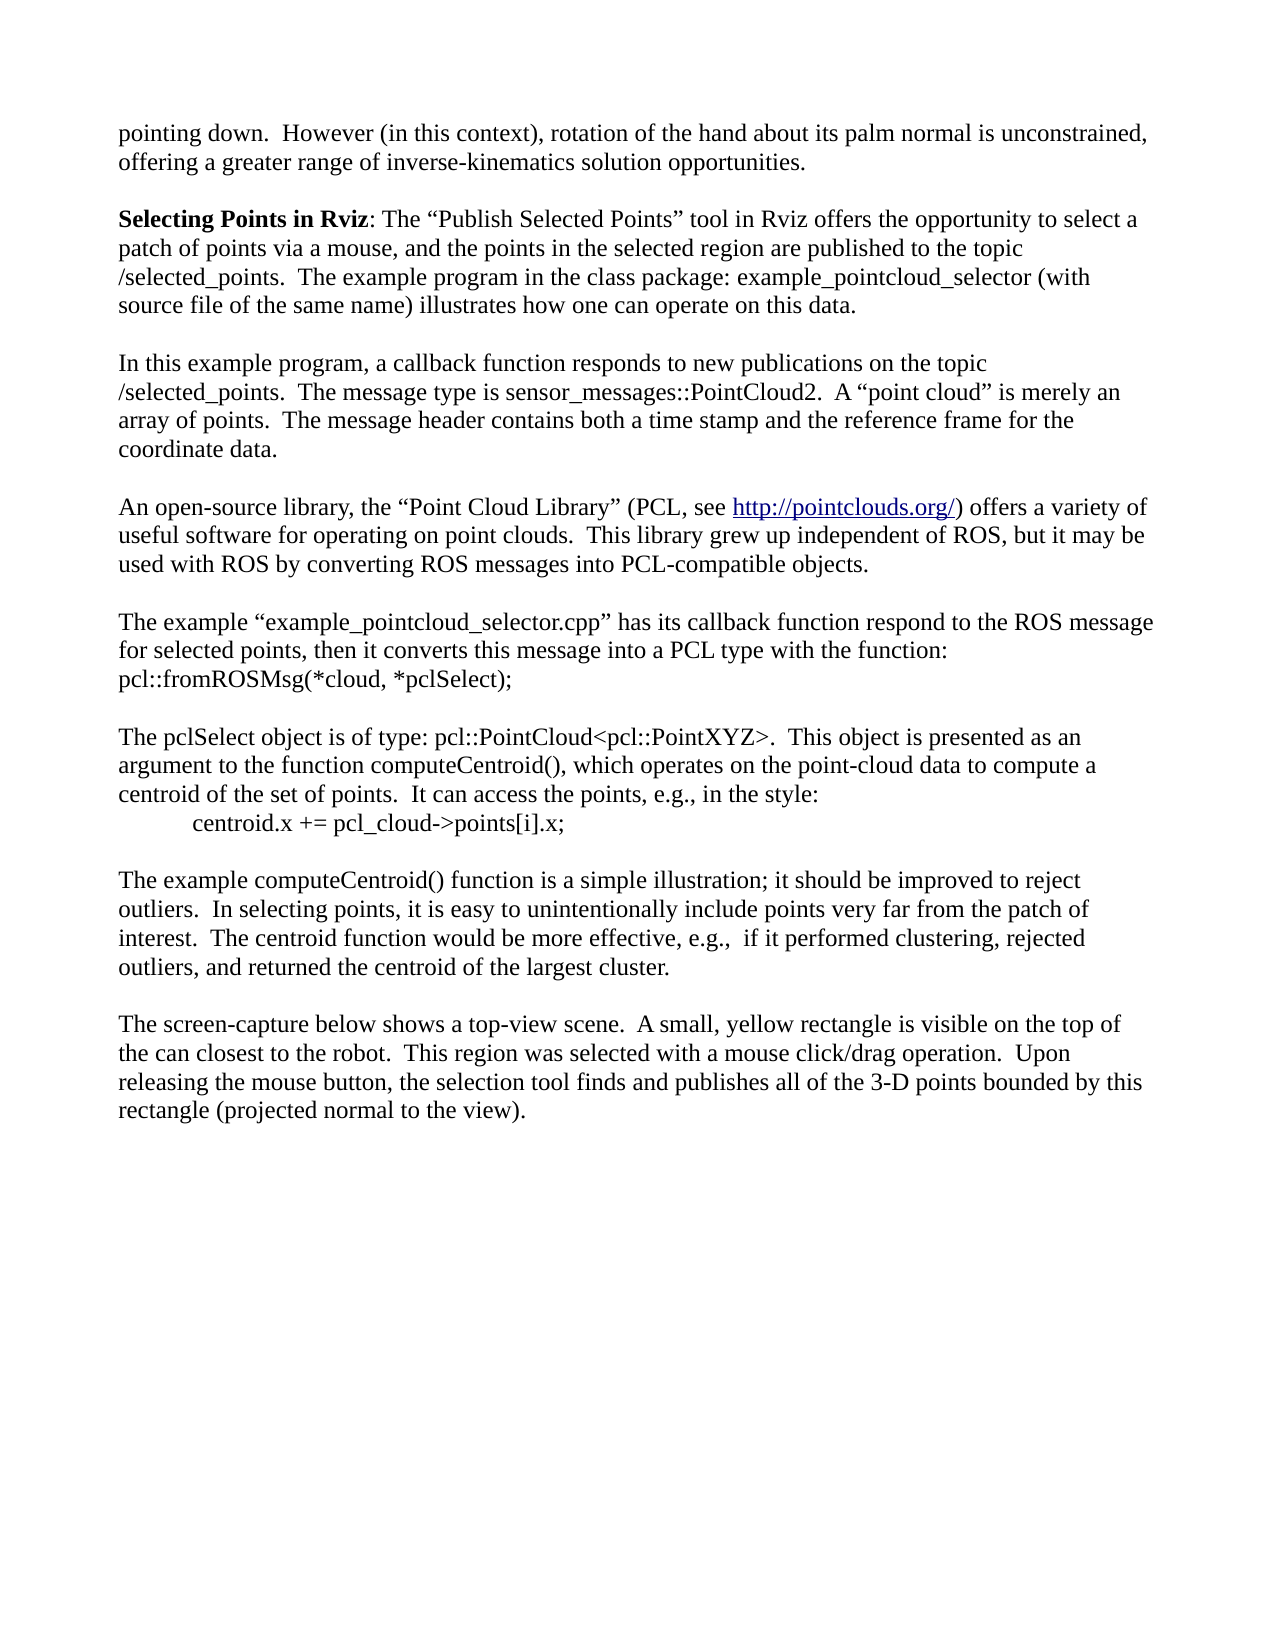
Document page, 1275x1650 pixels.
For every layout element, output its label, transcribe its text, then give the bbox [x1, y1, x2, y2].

text The example computeCentroid() function is a simple illustration; it should be improved to reject outliers. In selecting points, it is easy to unintentionally include points very far from the patch of interest. The centroid function would be more effective, e.g., if it performed clustering, rejected outliers, and returned the centroid of the largest cluster. [118, 866, 1157, 981]
text The screen-capture below shows a top-view scene. A small, yellow rectangle is visible on the top of the can closest to the robot. This region was selected with a mouse click/drag operation. Upon releasing the mouse button, the selection tool finds and publishes all of the 3-D points bounded by this rectangle (projected normal to the view). [118, 1009, 1157, 1124]
text In this example program, a callback function responds to new publications on the topic /selected_points. The message type is sensor_messages::PointCloud2. A “point cloud” is merely an array of points. The message header contains both a time stamp and the reference frame for the coordinate data. [118, 348, 1157, 463]
text Selecting Points in Rviz: The “Publish Selected Points” tool in Rviz offers the opportunity to select a patch of points via a mouse, and the points in the selected region are published to the topic /selected_points. The example program in the class package: example_pointcloud_selector (with source file of the same name) illustrates how one can operate on this data. [118, 204, 1157, 319]
text An open-source library, the “Point Cloud Library” (PCL, see http://pointclouds.org/) offers a variety of useful software for operating on point clouds. This library grew up independent of ROS, but it may be used with ROS by converting ROS messages into PCL-compatible objects. [118, 492, 1157, 578]
text centroid.x += pcl_cloud->points[i].x; [118, 808, 1157, 837]
text The pclSelect object is of type: pcl::PointCloud<pcl::PointXYZ>. This object is presented as an argument to the function computeCentroid(), which operates on the point-cloud data to compute a centroid of the set of points. It can access the points, e.g., in the style: [118, 722, 1157, 808]
text The example “example_pointcloud_selector.cpp” has its callback function respond to the ROS message for selected points, then it converts this message into a PCL type with the function: pcl::fromROSMsg(*cloud, *pclSelect); [118, 607, 1157, 693]
text pointing down. However (in this context), rotation of the hand about its palm normal is unconstrained, offering a greater range of inverse-kinematics solution opportunities. [118, 118, 1157, 176]
